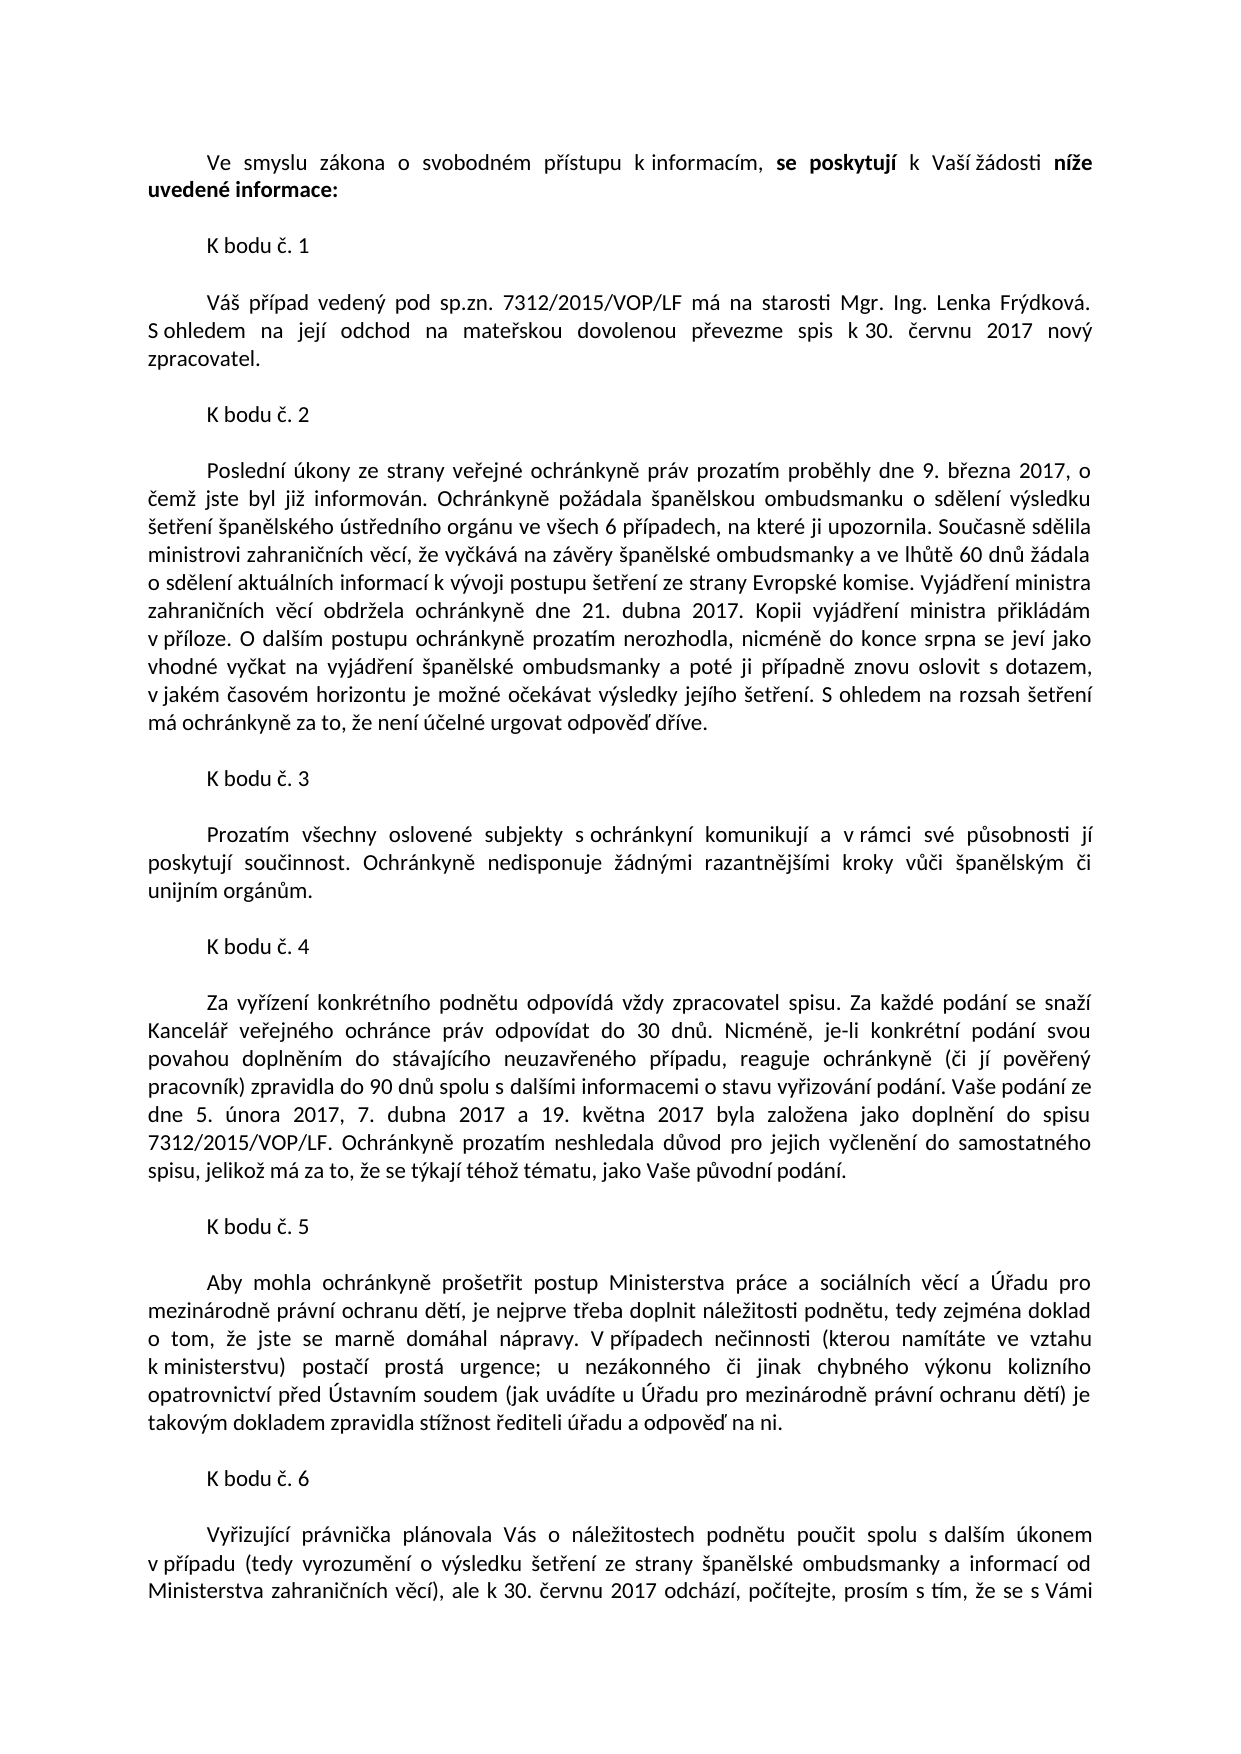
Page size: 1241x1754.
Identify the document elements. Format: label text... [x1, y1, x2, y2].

text Poslední úkony ze strany veřejné ochránkyně práv prozatím proběhly dne 9. března 2017, o čemž jste byl již informován. Ochránkyně požádala španělskou ombudsmanku o sdělení výsledku šetření španělského ústředního orgánu ve všech 6 případech, na které ji upozornila. Současně sdělila ministrovi zahraničních věcí, že vyčkává na závěry španělské ombudsmanky a ve lhůtě 60 dnů žádala o sdělení aktuálních informací k vývoji postupu šetření ze strany Evropské komise. Vyjádření ministra zahraničních věcí obdržela ochránkyně dne 21. dubna 2017. Kopii vyjádření ministra přikládám v příloze. O dalším postupu ochránkyně prozatím nerozhodla, nicméně do konce srpna se jeví jako vhodné vyčkat na vyjádření španělské ombudsmanky a poté ji případně znovu oslovit s dotazem, v jakém časovém horizontu je možné očekávat výsledky jejího šetření. S ohledem na rozsah šetření má ochránkyně za to, že není účelné urgovat odpověď dříve. [148, 456, 1093, 736]
text Aby mohla ochránkyně prošetřit postup Ministerstva práce a sociálních věcí a Úřadu pro mezinárodně právní ochranu dětí, je nejprve třeba doplnit náležitosti podnětu, tedy zejména doklad o tom, že jste se marně domáhal nápravy. V případech nečinnosti (kterou namítáte ve vztahu k ministerstvu) postačí prostá urgence; u nezákonného či jinak chybného výkonu kolizního opatrovnictví před Ústavním soudem (jak uvádíte u Úřadu pro mezinárodně právní ochranu dětí) je takovým dokladem zpravidla stížnost řediteli úřadu a odpověď na ni. [148, 1268, 1093, 1437]
text K bodu č. 1 [148, 232, 1093, 260]
text K bodu č. 5 [148, 1212, 1093, 1240]
text Ve smyslu zákona o svobodném přístupu k informacím, se poskytují k Vaší žádosti níže uvedené informace: [148, 148, 1093, 204]
text Váš případ vedený pod sp.zn. 7312/2015/VOP/LF má na starosti Mgr. Ing. Lenka Frýdková. S ohledem na její odchod na mateřskou dovolenou převezme spis k 30. červnu 2017 nový zpracovatel. [148, 288, 1093, 372]
text K bodu č. 2 [148, 400, 1093, 428]
text Prozatím všechny oslovené subjekty s ochránkyní komunikují a v rámci své působnosti jí poskytují součinnost. Ochránkyně nedisponuje žádnými razantnějšími kroky vůči španělským či unijním orgánům. [148, 820, 1093, 904]
text Za vyřízení konkrétního podnětu odpovídá vždy zpracovatel spisu. Za každé podání se snaží Kancelář veřejného ochránce práv odpovídat do 30 dnů. Nicméně, je-li konkrétní podání svou povahou doplněním do stávajícího neuzavřeného případu, reaguje ochránkyně (či jí pověřený pracovník) zpravidla do 90 dnů spolu s dalšími informacemi o stavu vyřizování podání. Vaše podání ze dne 5. února 2017, 7. dubna 2017 a 19. května 2017 byla založena jako doplnění do spisu 7312/2015/VOP/LF. Ochránkyně prozatím neshledala důvod pro jejich vyčlenění do samostatného spisu, jelikož má za to, že se týkají téhož tématu, jako Vaše původní podání. [148, 988, 1093, 1184]
text K bodu č. 4 [148, 932, 1093, 960]
text K bodu č. 6 [148, 1464, 1093, 1493]
text Vyřizující právnička plánovala Vás o náležitostech podnětu poučit spolu s dalším úkonem v případu (tedy vyrozumění o výsledku šetření ze strany španělské ombudsmanky a informací od Ministerstva zahraničních věcí), ale k 30. červnu 2017 odchází, počítejte, prosím s tím, že se s Vámi [148, 1521, 1093, 1605]
text K bodu č. 3 [148, 764, 1093, 792]
